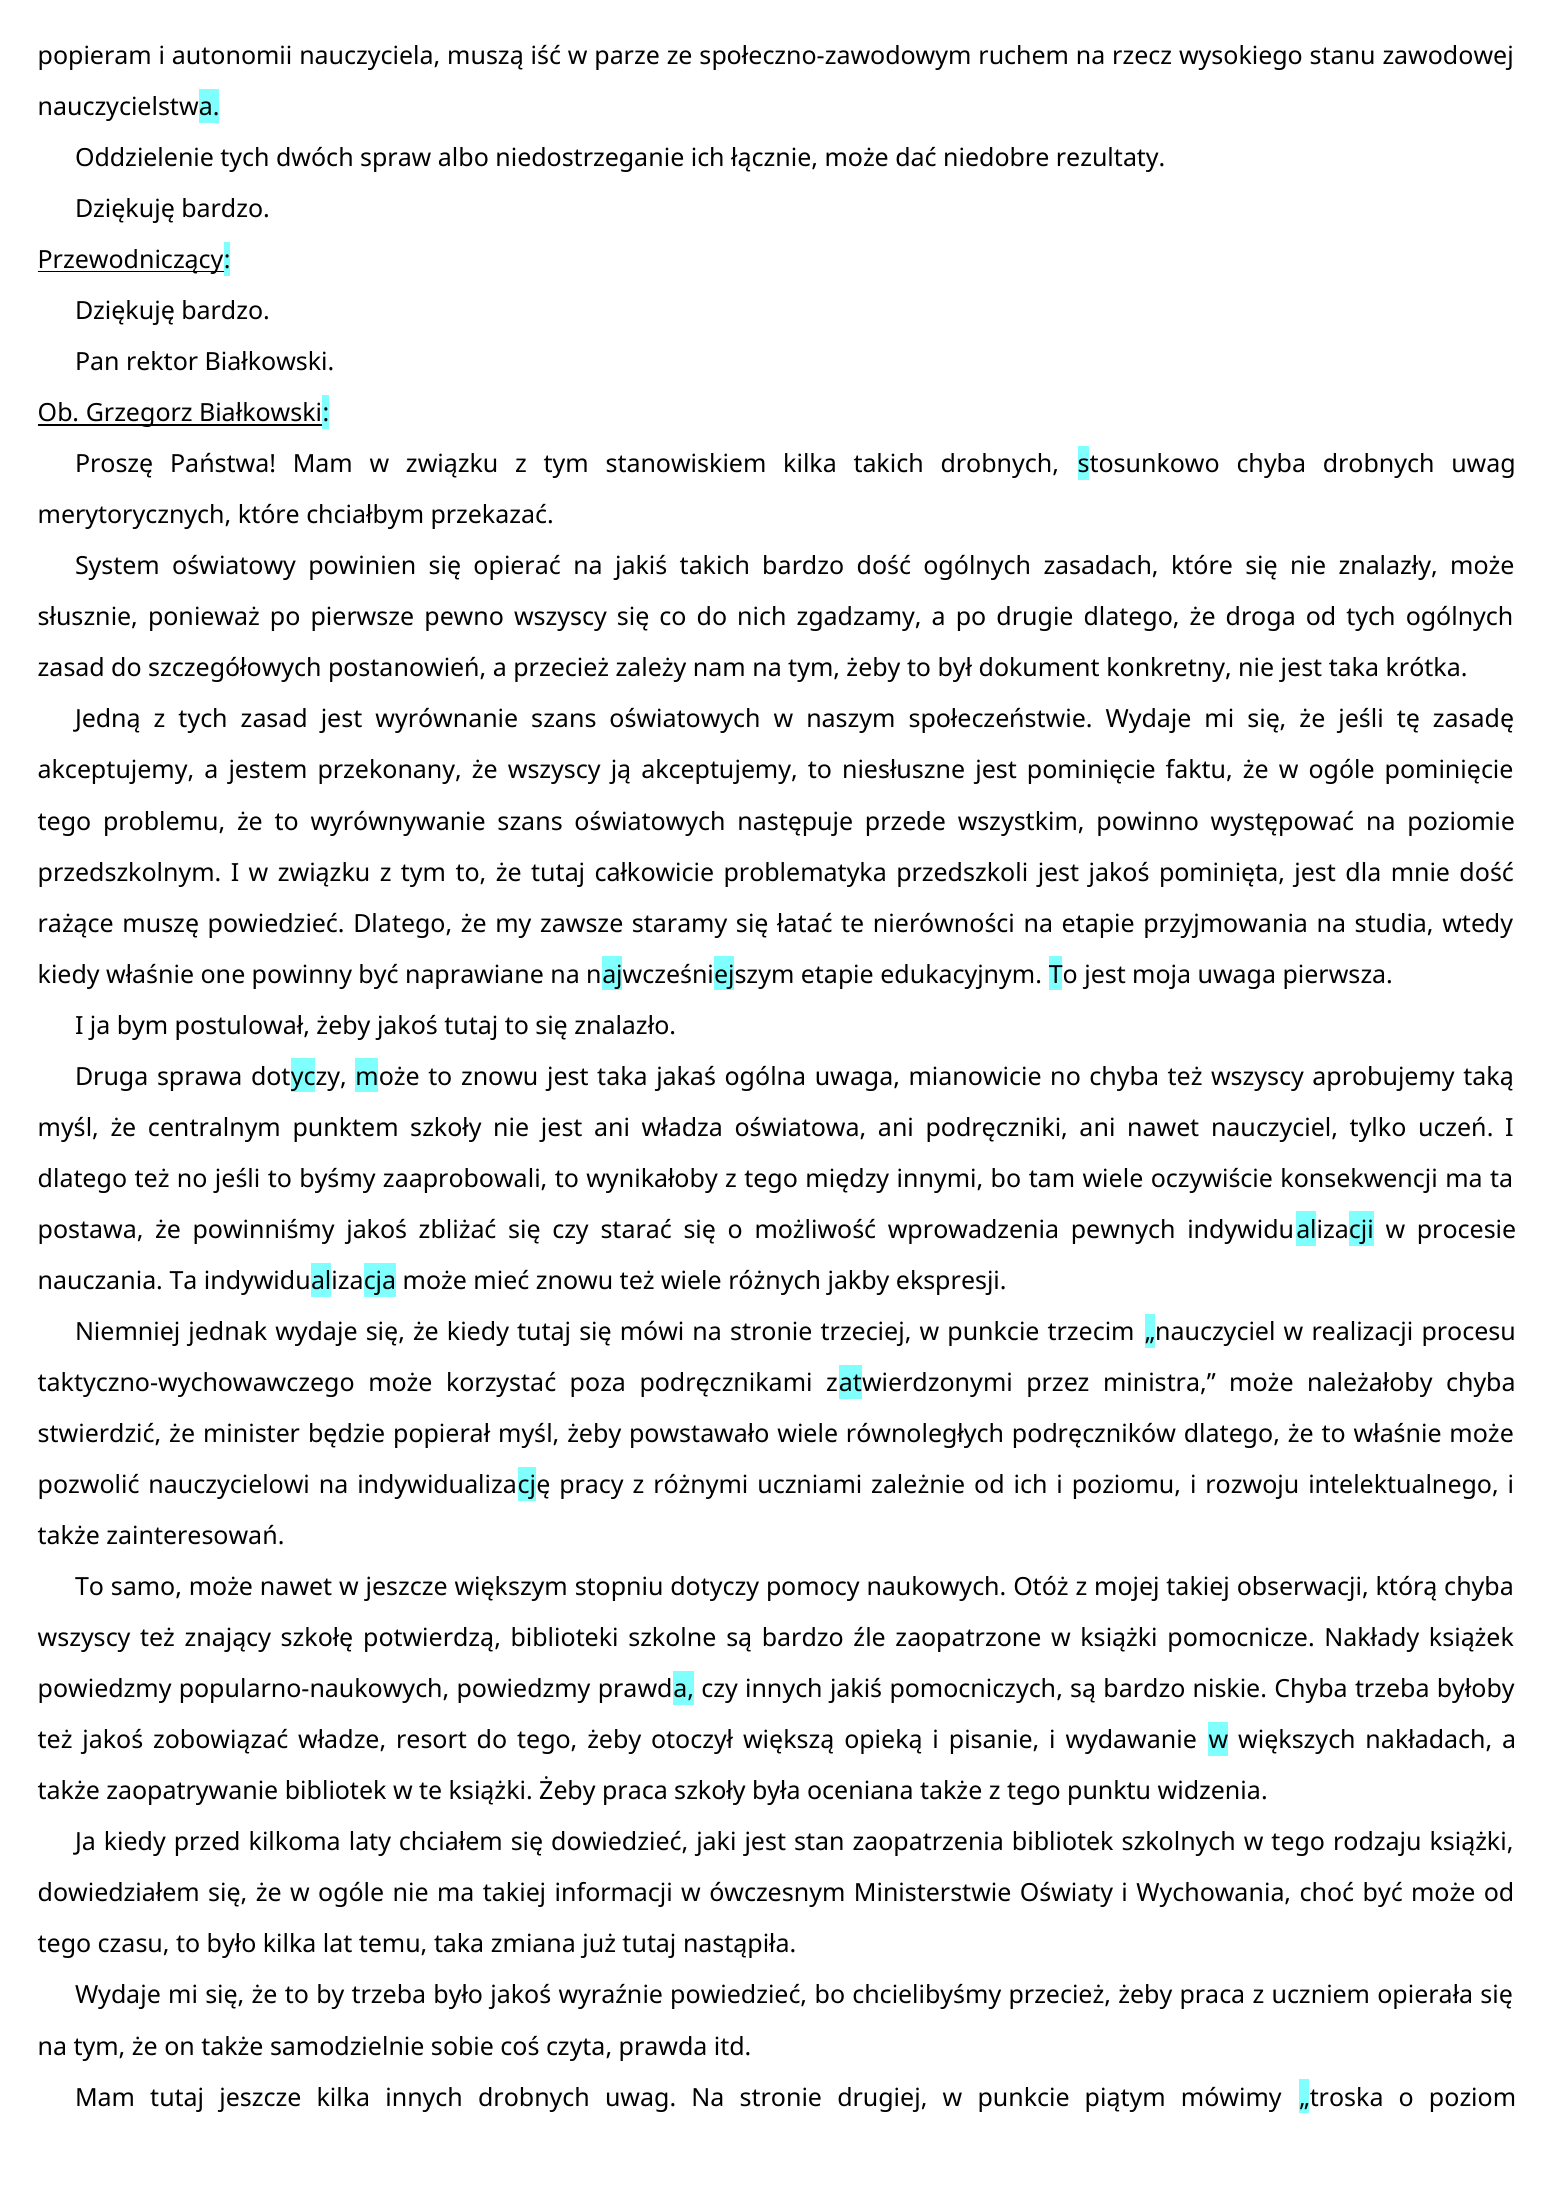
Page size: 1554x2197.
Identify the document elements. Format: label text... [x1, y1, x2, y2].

text Pan rektor Białkowski. [37, 344, 1516, 378]
text Niemniej jednak wydaje się, że kiedy tutaj się mówi na stronie trzeciej, w punkcie trzecim „nauczyciel w realizacji procesu taktyczno-wychowawczego może korzystać poza podręcznikami zatwierdzonymi przez ministra,” może należałoby chyba stwierdzić, że minister będzie popierał myśl, żeby powstawało wiele równoległych podręczników dlatego, że to właśnie może pozwolić nauczycielowi na indywidualizację pracy z różnymi uczniami zależnie od ich i poziomu, i rozwoju intelektualnego, i także zainteresowań. [37, 1313, 1516, 1552]
text Druga sprawa dotyczy, może to znowu jest taka jakaś ogólna uwaga, mianowicie no chyba też wszyscy aprobujemy taką myśl, że centralnym punktem szkoły nie jest ani władza oświatowa, ani podręczniki, ani nawet nauczyciel, tylko uczeń. I dlatego też no jeśli to byśmy zaaprobowali, to wynikałoby z tego między innymi, bo tam wiele oczywiście konsekwencji ma ta postawa, że powinniśmy jakoś zbliżać się czy starać się o możliwość wprowadzenia pewnych indywidualizacji w procesie nauczania. Ta indywidualizacja może mieć znowu też wiele różnych jakby ekspresji. [37, 1058, 1516, 1297]
text Ob. Grzegorz Białkowski: [37, 395, 1516, 429]
text System oświatowy powinien się opierać na jakiś takich bardzo dość ogólnych zasadach, które się nie znalazły, może słusznie, ponieważ po pierwsze pewno wszyscy się co do nich zgadzamy, a po drugie dlatego, że droga od tych ogólnych zasad do szczegółowych postanowień, a przecież zależy nam na tym, żeby to był dokument konkretny, nie jest taka krótka. [37, 548, 1516, 684]
text Przewodniczący: [37, 242, 1516, 276]
text I ja bym postulował, żeby jakoś tutaj to się znalazło. [37, 1007, 1516, 1041]
text Dziękuję bardzo. [37, 191, 1516, 225]
text Ja kiedy przed kilkoma laty chciałem się dowiedzieć, jaki jest stan zaopatrzenia bibliotek szkolnych w tego rodzaju książki, dowiedziałem się, że w ogóle nie ma takiej informacji w ówczesnym Ministerstwie Oświaty i Wychowania, choć być może od tego czasu, to było kilka lat temu, taka zmiana już tutaj nastąpiła. [37, 1824, 1516, 1960]
text Dziękuję bardzo. [37, 293, 1516, 327]
text Proszę Państwa! Mam w związku z tym stanowiskiem kilka takich drobnych, stosunkowo chyba drobnych uwag merytorycznych, które chciałbym przekazać. [37, 446, 1516, 531]
text Mam tutaj jeszcze kilka innych drobnych uwag. Na stronie drugiej, w punkcie piątym mówimy „troska o poziom [37, 2079, 1516, 2113]
text Jedną z tych zasad jest wyrównanie szans oświatowych w naszym społeczeństwie. Wydaje mi się, że jeśli tę zasadę akceptujemy, a jestem przekonany, że wszyscy ją akceptujemy, to niesłuszne jest pominięcie faktu, że w ogóle pominięcie tego problemu, że to wyrównywanie szans oświatowych następuje przede wszystkim, powinno występować na poziomie przedszkolnym. I w związku z tym to, że tutaj całkowicie problematyka przedszkoli jest jakoś pominięta, jest dla mnie dość rażące muszę powiedzieć. Dlatego, że my zawsze staramy się łatać te nierówności na etapie przyjmowania na studia, wtedy kiedy właśnie one powinny być naprawiane na najwcześniejszym etapie edukacyjnym. To jest moja uwaga pierwsza. [37, 701, 1516, 990]
text Oddzielenie tych dwóch spraw albo niedostrzeganie ich łącznie, może dać niedobre rezultaty. [37, 139, 1516, 174]
text popieram i autonomii nauczyciela, muszą iść w parze ze społeczno-zawodowym ruchem na rzecz wysokiego stanu zawodowej nauczycielstwa. [37, 37, 1516, 123]
text To samo, może nawet w jeszcze większym stopniu dotyczy pomocy naukowych. Otóż z mojej takiej obserwacji, którą chyba wszyscy też znający szkołę potwierdzą, biblioteki szkolne są bardzo źle zaopatrzone w książki pomocnicze. Nakłady książek powiedzmy popularno-naukowych, powiedzmy prawda, czy innych jakiś pomocniczych, są bardzo niskie. Chyba trzeba byłoby też jakoś zobowiązać władze, resort do tego, żeby otoczył większą opieką i pisanie, i wydawanie w większych nakładach, a także zaopatrywanie bibliotek w te książki. Żeby praca szkoły była oceniana także z tego punktu widzenia. [37, 1569, 1516, 1807]
text Wydaje mi się, że to by trzeba było jakoś wyraźnie powiedzieć, bo chcielibyśmy przecież, żeby praca z uczniem opierała się na tym, że on także samodzielnie sobie coś czyta, prawda itd. [37, 1977, 1516, 2062]
